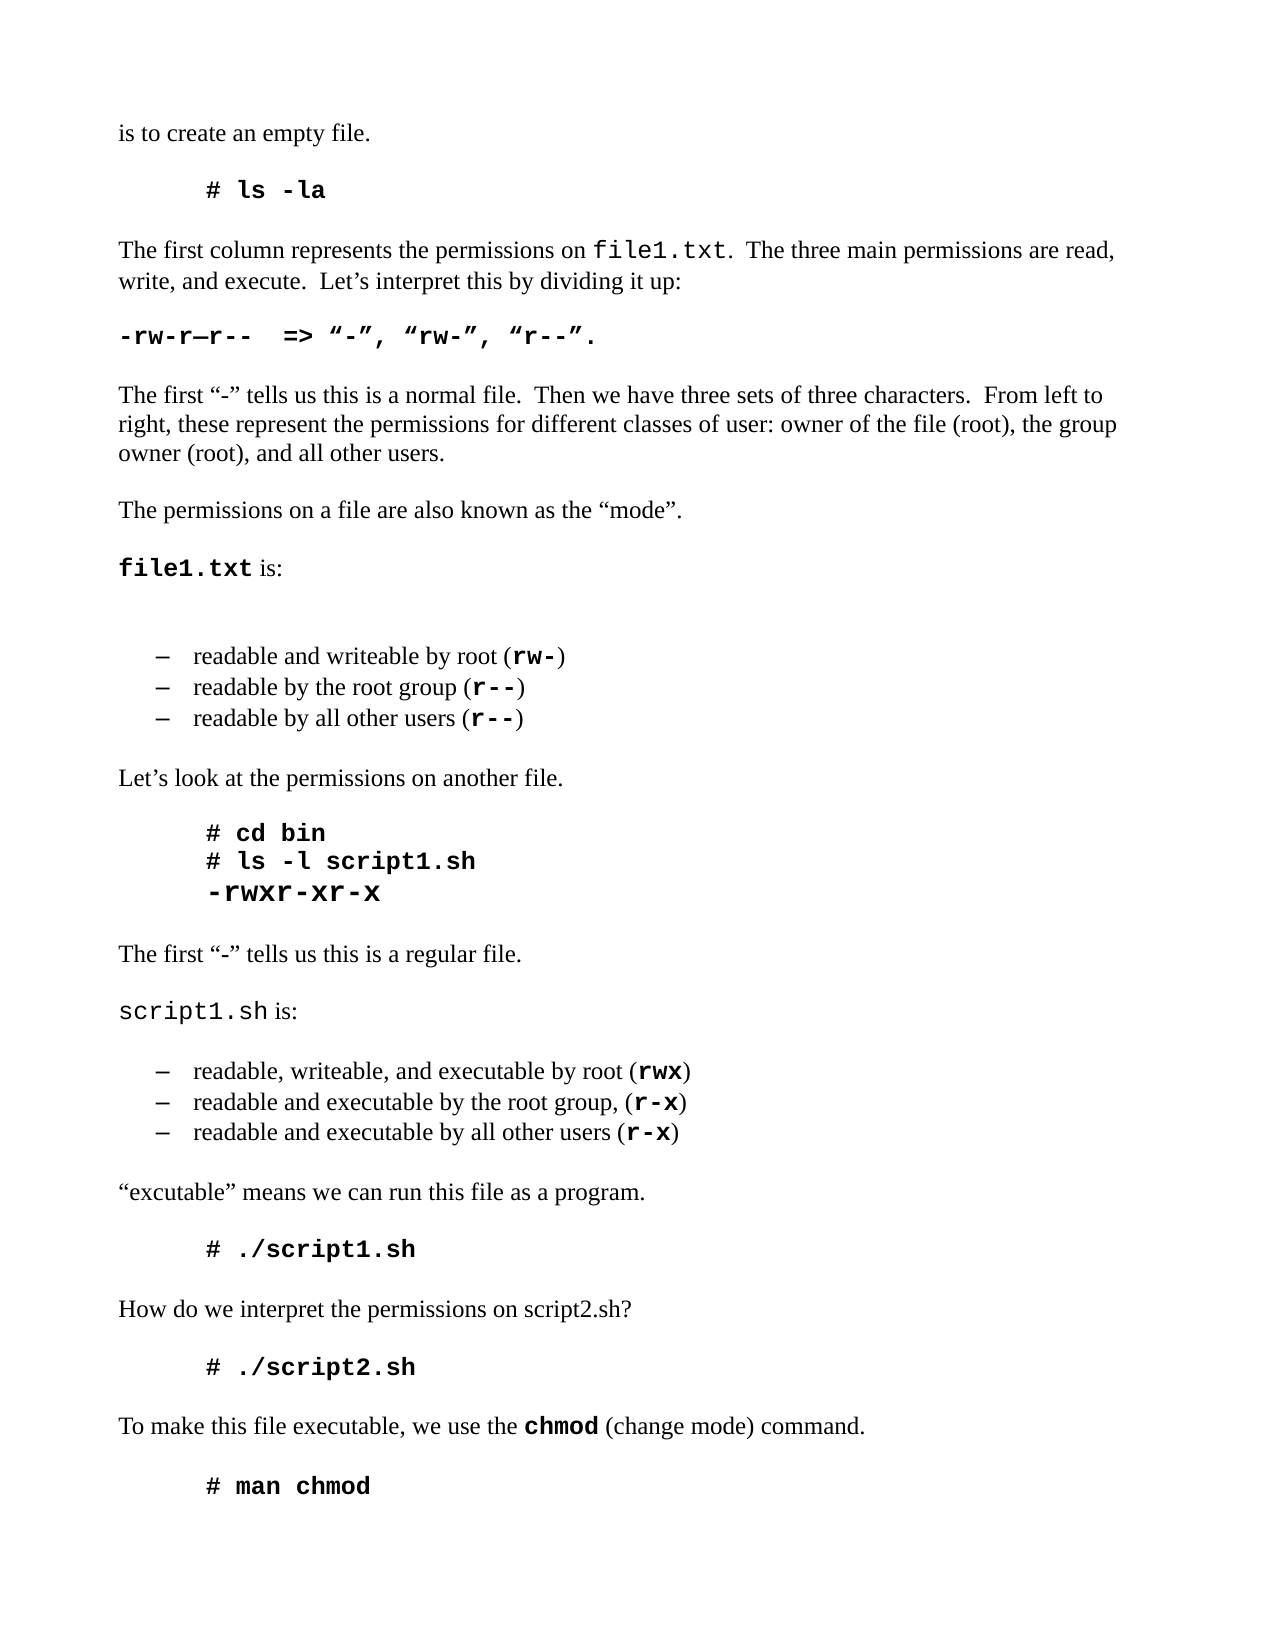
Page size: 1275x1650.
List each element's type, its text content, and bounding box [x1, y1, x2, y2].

text script1.sh is: [118, 996, 1157, 1027]
text The permissions on a file are also known as the “mode”. [118, 496, 1157, 524]
text # cd bin [118, 820, 1157, 848]
list readable by all other users (r--) [156, 703, 1157, 734]
text # ./script1.sh [118, 1234, 1157, 1265]
text # man chmod [118, 1471, 1157, 1502]
list readable, writeable, and executable by root (rwx) [156, 1056, 1157, 1087]
text “excutable” means we can run this file as a program. [118, 1177, 1157, 1206]
list readable and writeable by root (rw-) [156, 641, 1157, 672]
text The first column represents the permissions on file1.txt. The three main permissions are read, write, and execute. Let’s interpret this by dividing it up: [118, 235, 1157, 295]
text -rwxr-xr-x [118, 877, 1157, 910]
text Let’s look at the permissions on another file. [118, 763, 1157, 791]
text # ls -l script1.sh [118, 848, 1157, 877]
text -rw-r—r-- => “-”, “rw-”, “r--”. [118, 323, 1157, 352]
text The first “-” tells us this is a normal file. Then we have three sets of three characters. From left to right, these represent the permissions for different classes of user: owner of the file (root), the group owner (root), and all other users. [118, 381, 1157, 467]
text The first “-” tells us this is a regular file. [118, 939, 1157, 967]
text # ls -la [118, 176, 1157, 206]
list readable and executable by all other users (r-x) [156, 1117, 1157, 1148]
text file1.txt is: [118, 553, 1157, 584]
list readable by the root group (r--) [156, 672, 1157, 703]
text is to create an empty file. [118, 118, 1157, 147]
text To make this file executable, we use the chmod (change mode) command. [118, 1411, 1157, 1442]
text # ./script2.sh [118, 1352, 1157, 1382]
text How do we interpret the permissions on script2.sh? [118, 1294, 1157, 1323]
list readable and executable by the root group, (r-x) [156, 1087, 1157, 1117]
